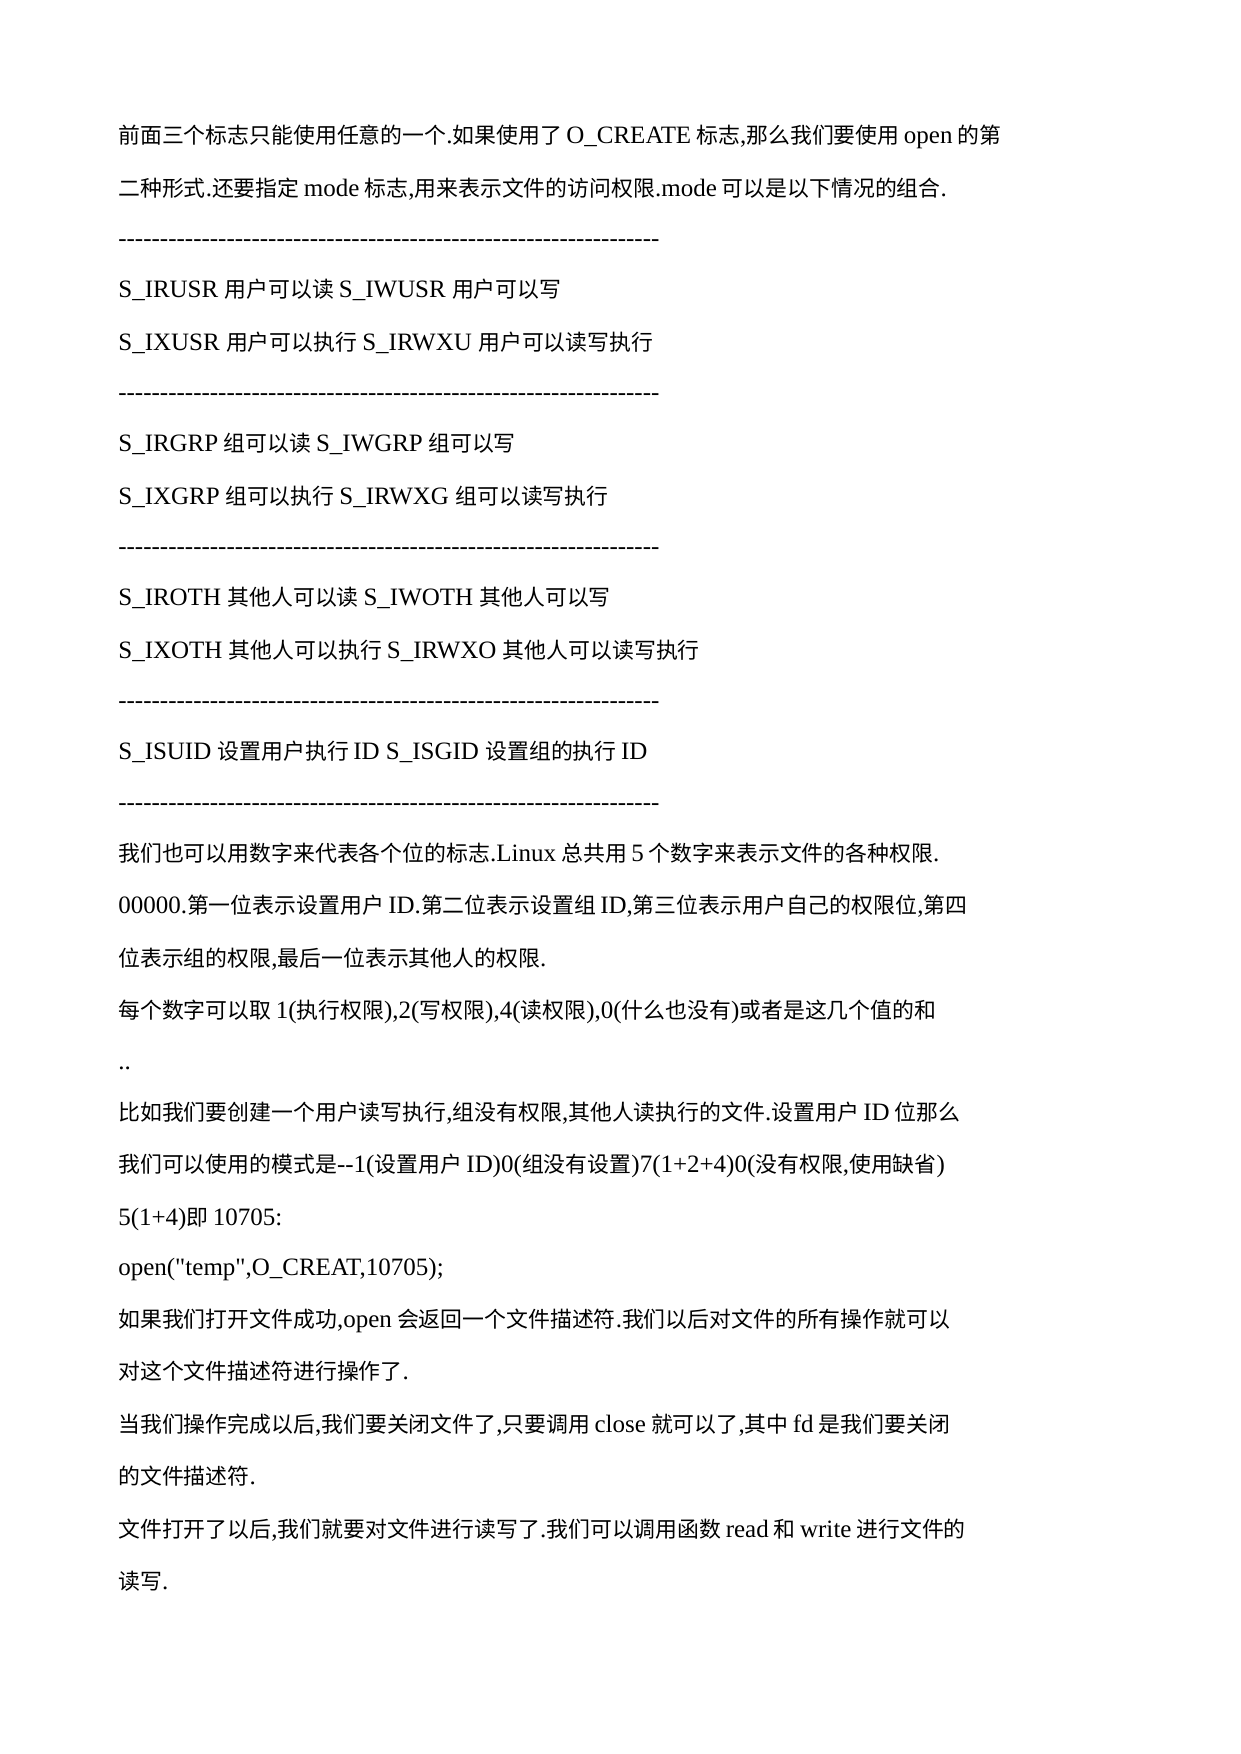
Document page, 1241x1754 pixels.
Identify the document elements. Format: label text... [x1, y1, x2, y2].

text S_IXGRP 组可以执行 S_IRWXG 组可以读写执行 [118, 479, 1122, 510]
text 文件打开了以后,我们就要对文件进行读写了.我们可以调用函数read和write进行文件的 [118, 1512, 1122, 1543]
text ----------------------------------------------------------------- [118, 787, 1122, 816]
text 我们可以使用的模式是--1(设置用户ID)0(组没有设置)7(1+2+4)0(没有权限,使用缺省) [118, 1147, 1122, 1179]
text ----------------------------------------------------------------- [118, 377, 1122, 406]
text 如果我们打开文件成功,open会返回一个文件描述符.我们以后对文件的所有操作就可以 [118, 1302, 1122, 1333]
text S_IXUSR 用户可以执行 S_IRWXU 用户可以读写执行 [118, 325, 1122, 356]
text ----------------------------------------------------------------- [118, 531, 1122, 560]
text 对这个文件描述符进行操作了. [118, 1354, 1122, 1386]
text S_IRGRP 组可以读 S_IWGRP 组可以写 [118, 426, 1122, 458]
text ----------------------------------------------------------------- [118, 685, 1122, 714]
text 位表示组的权限,最后一位表示其他人的权限. [118, 941, 1122, 973]
text 00000.第一位表示设置用户ID.第二位表示设置组ID,第三位表示用户自己的权限位,第四 [118, 888, 1122, 920]
text 二种形式.还要指定mode标志,用来表示文件的访问权限.mode可以是以下情况的组合. [118, 171, 1122, 202]
text 比如我们要创建一个用户读写执行,组没有权限,其他人读执行的文件.设置用户ID位那么 [118, 1095, 1122, 1127]
text S_ISUID 设置用户执行ID S_ISGID 设置组的执行ID [118, 734, 1122, 766]
text 前面三个标志只能使用任意的一个.如果使用了O_CREATE标志,那么我们要使用open的第 [118, 118, 1122, 150]
text 当我们操作完成以后,我们要关闭文件了,只要调用close就可以了,其中fd是我们要关闭 [118, 1407, 1122, 1438]
text 我们也可以用数字来代表各个位的标志.Linux总共用5个数字来表示文件的各种权限. [118, 836, 1122, 868]
text S_IXOTH 其他人可以执行 S_IRWXO 其他人可以读写执行 [118, 633, 1122, 664]
text 5(1+4)即10705: [118, 1200, 1122, 1232]
text S_IRUSR 用户可以读 S_IWUSR 用户可以写 [118, 272, 1122, 304]
text .. [118, 1046, 1122, 1075]
text open("temp",O_CREAT,10705); [118, 1252, 1122, 1281]
text 每个数字可以取1(执行权限),2(写权限),4(读权限),0(什么也没有)或者是这几个值的和 [118, 993, 1122, 1025]
text ----------------------------------------------------------------- [118, 223, 1122, 252]
text S_IROTH 其他人可以读 S_IWOTH 其他人可以写 [118, 580, 1122, 612]
text 读写. [118, 1564, 1122, 1596]
text 的文件描述符. [118, 1459, 1122, 1491]
